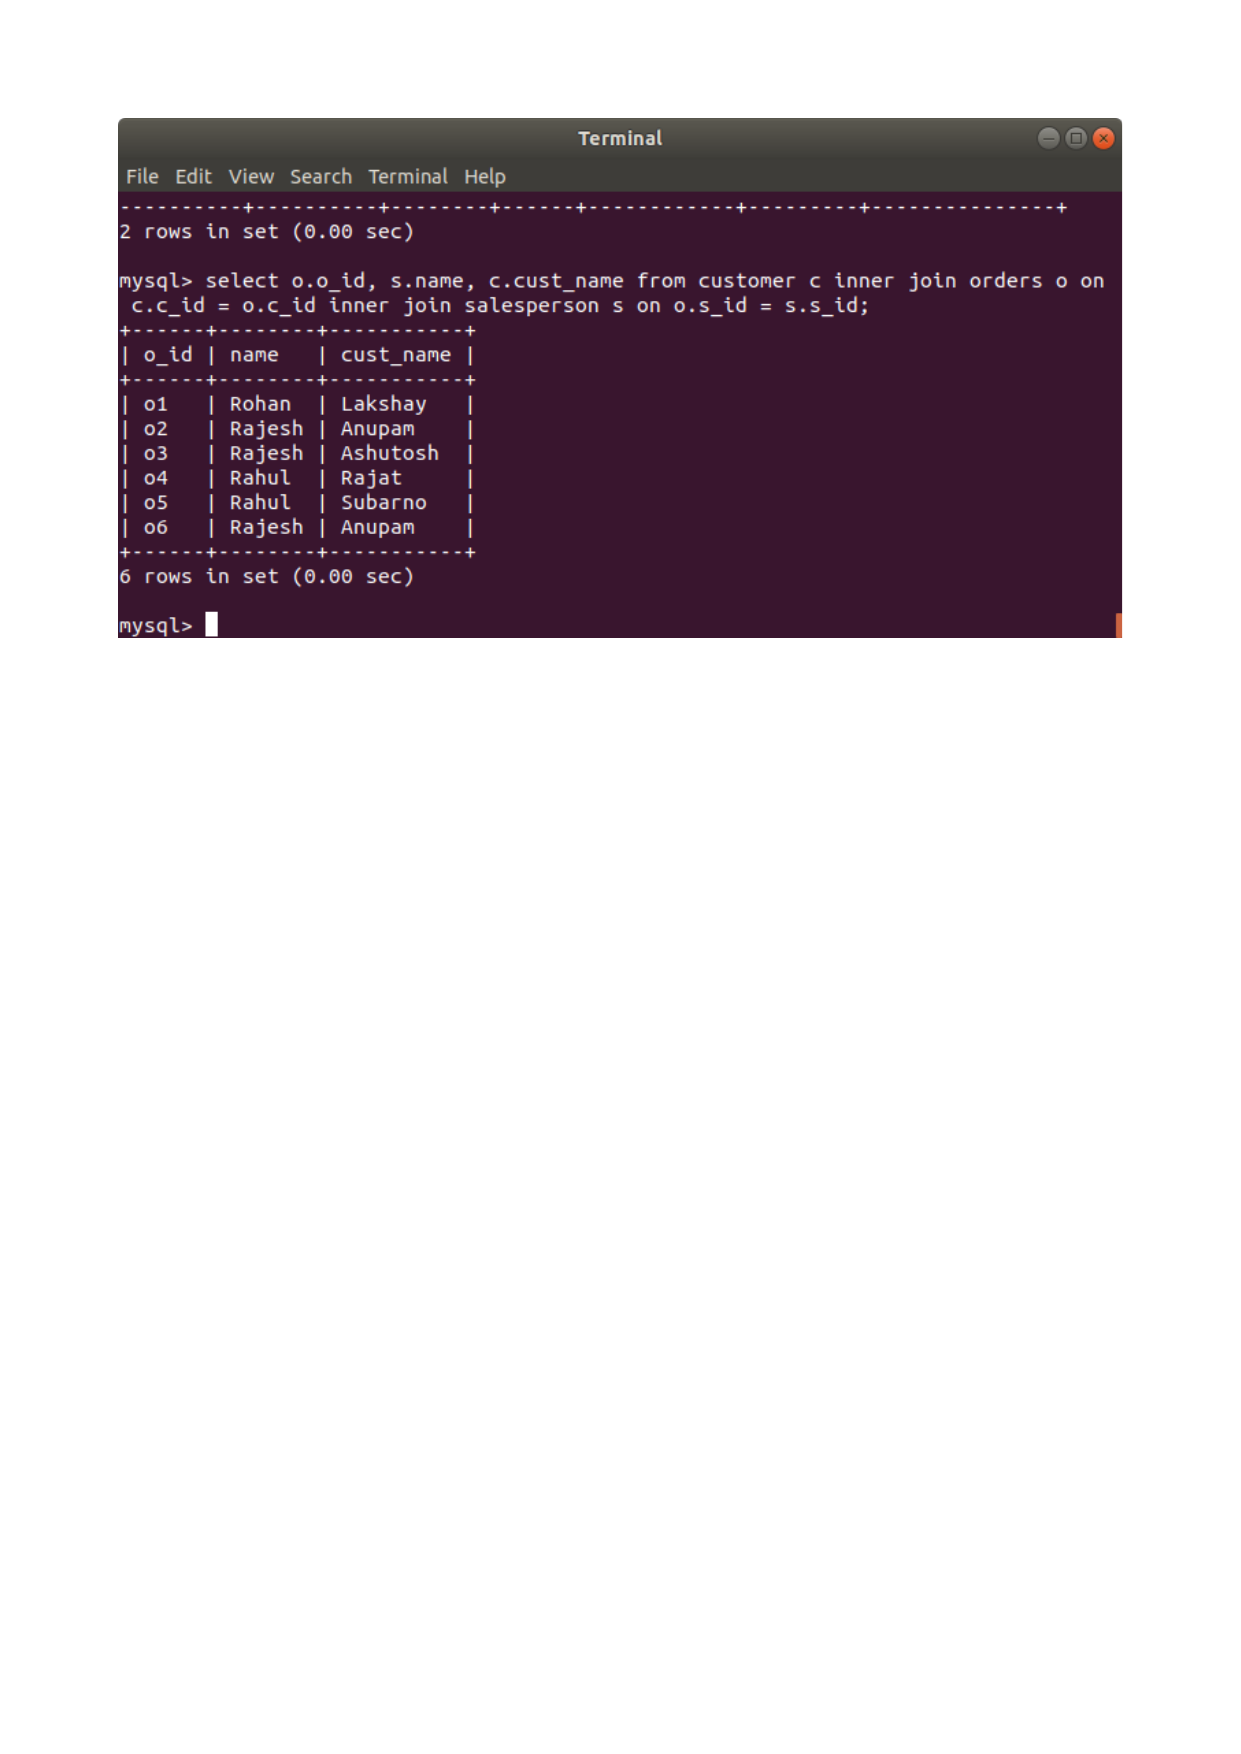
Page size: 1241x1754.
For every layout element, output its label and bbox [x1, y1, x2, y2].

picture [118, 118, 1123, 638]
